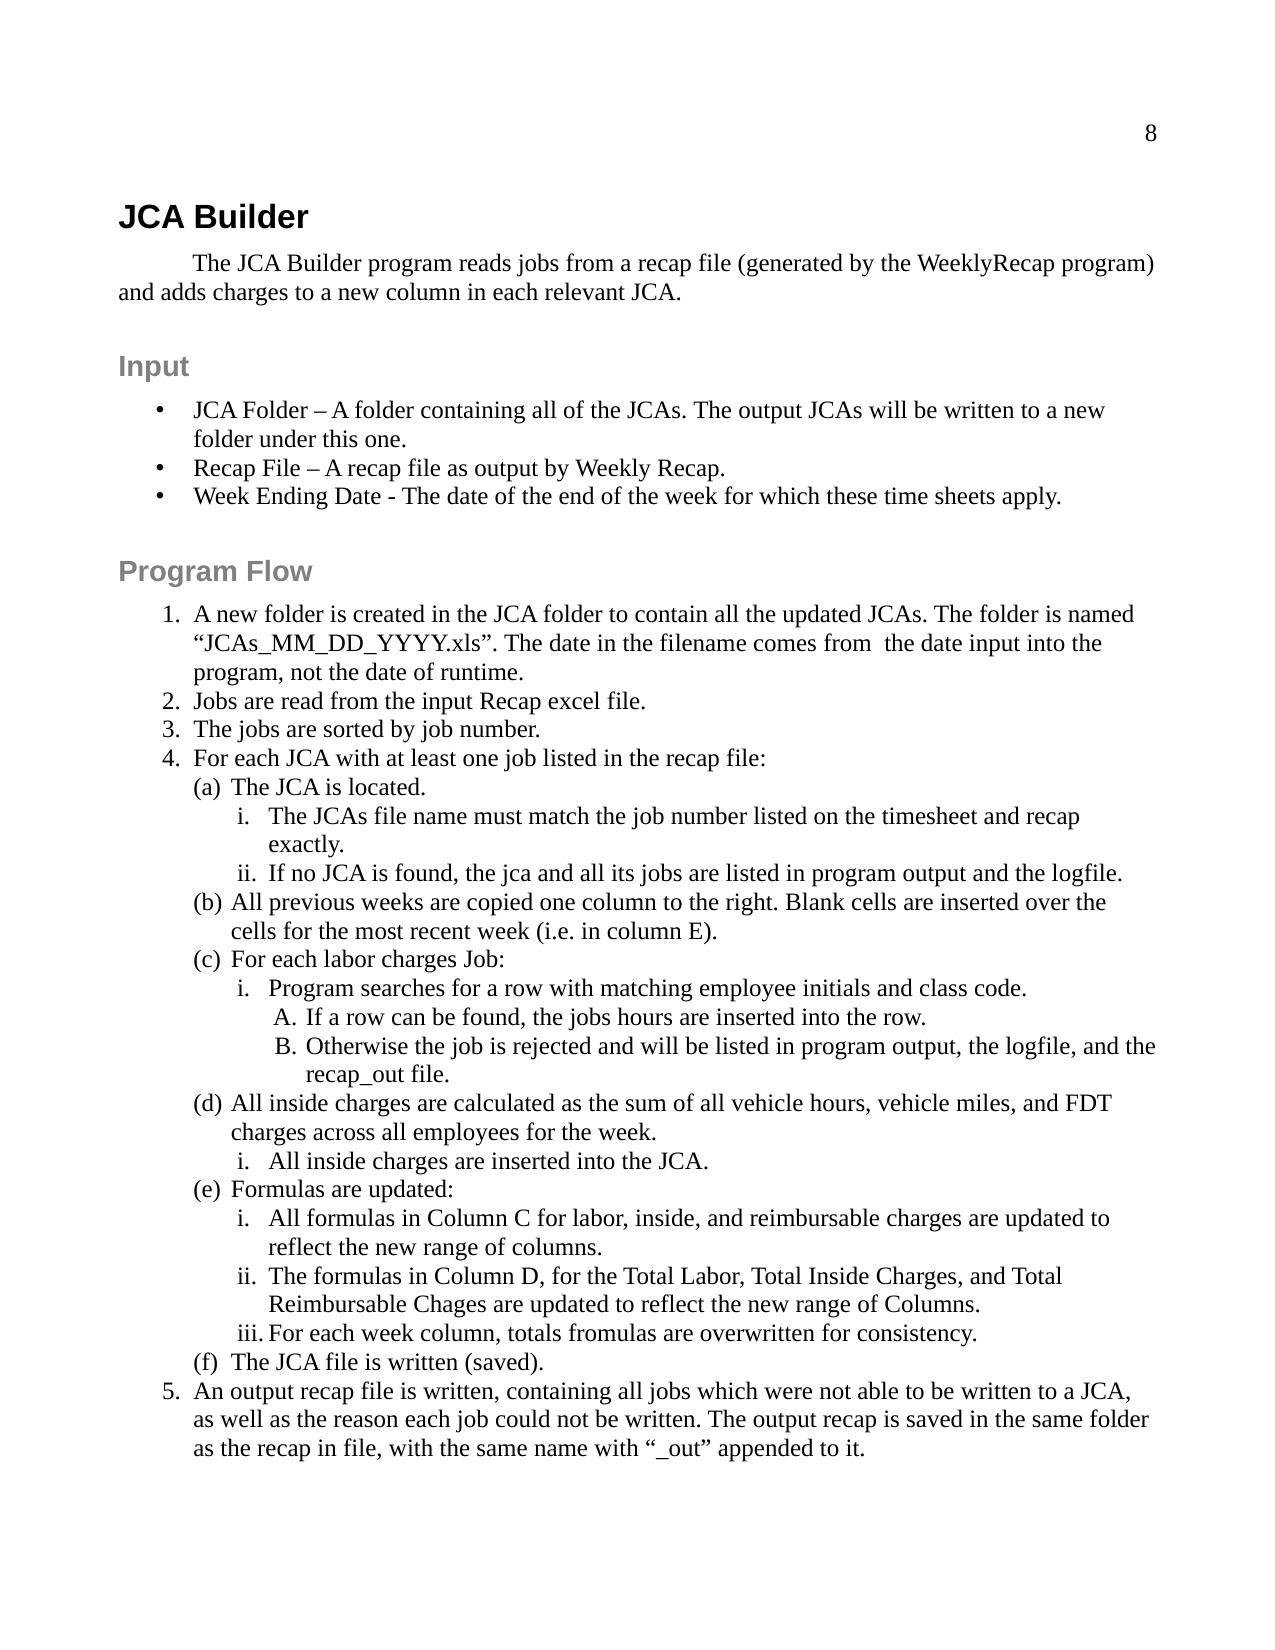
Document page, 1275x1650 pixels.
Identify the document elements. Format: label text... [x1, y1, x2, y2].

list All previous weeks are copied one column to the right. Blank cells are inserted over the cells for the most recent week (i.e. in column E). [193, 887, 1157, 944]
list All formulas in Column C for labor, inside, and reimbursable charges are updated to reflect the new range of columns. [231, 1203, 1157, 1261]
list The JCA file is written (saved). [193, 1347, 1157, 1376]
list Recap File – A recap file as output by Weekly Recap. [156, 453, 1157, 481]
list Otherwise the job is rejected and will be listed in program output, the logfile, and the recap_out file. [268, 1031, 1157, 1088]
list A new folder is created in the JCA folder to contain all the updated JCAs. The folder is named “JCAs_MM_DD_YYYY.xls”. The date in the filename comes from the date input into the program, not the date of runtime. [156, 599, 1157, 686]
subtitle Program Flow [118, 553, 1157, 587]
list All inside charges are calculated as the sum of all vehicle hours, vehicle miles, and FDT charges across all employees for the week. [193, 1088, 1157, 1146]
list An output recap file is written, containing all jobs which were not able to be written to a JCA, as well as the reason each job could not be written. The output recap is saved in the same folder as the recap in file, with the same name with “_out” appended to it. [156, 1376, 1157, 1462]
list The formulas in Column D, for the Total Labor, Total Inside Charges, and Total Reimbursable Chages are updated to reflect the new range of Columns. [231, 1261, 1157, 1318]
list If a row can be found, the jobs hours are inserted into the row. [268, 1002, 1157, 1031]
list Program searches for a row with matching employee initials and class code. [231, 973, 1157, 1002]
list Jobs are read from the input Recap excel file. [156, 686, 1157, 714]
text The JCA Builder program reads jobs from a recap file (generated by the WeeklyRecap program) and adds charges to a new column in each relevant JCA. [118, 248, 1157, 306]
list The JCAs file name must match the job number listed on the timesheet and recap exactly. [231, 801, 1157, 858]
list For each JCA with at least one job listed in the recap file: [156, 743, 1157, 772]
list JCA Folder – A folder containing all of the JCAs. The output JCAs will be written to a new folder under this one. [156, 395, 1157, 453]
list Week Ending Date - The date of the end of the week for which these time sheets apply. [156, 481, 1157, 510]
list If no JCA is found, the jca and all its jobs are listed in program output and the logfile. [231, 858, 1157, 887]
list The jobs are sorted by job number. [156, 714, 1157, 743]
list The JCA is located. [193, 772, 1157, 801]
list Formulas are updated: [193, 1174, 1157, 1203]
list All inside charges are inserted into the JCA. [231, 1146, 1157, 1174]
list For each week column, totals fromulas are overwritten for consistency. [231, 1318, 1157, 1347]
subtitle Input [118, 349, 1157, 383]
list For each labor charges Job: [193, 944, 1157, 973]
subtitle JCA Builder [118, 197, 1157, 236]
